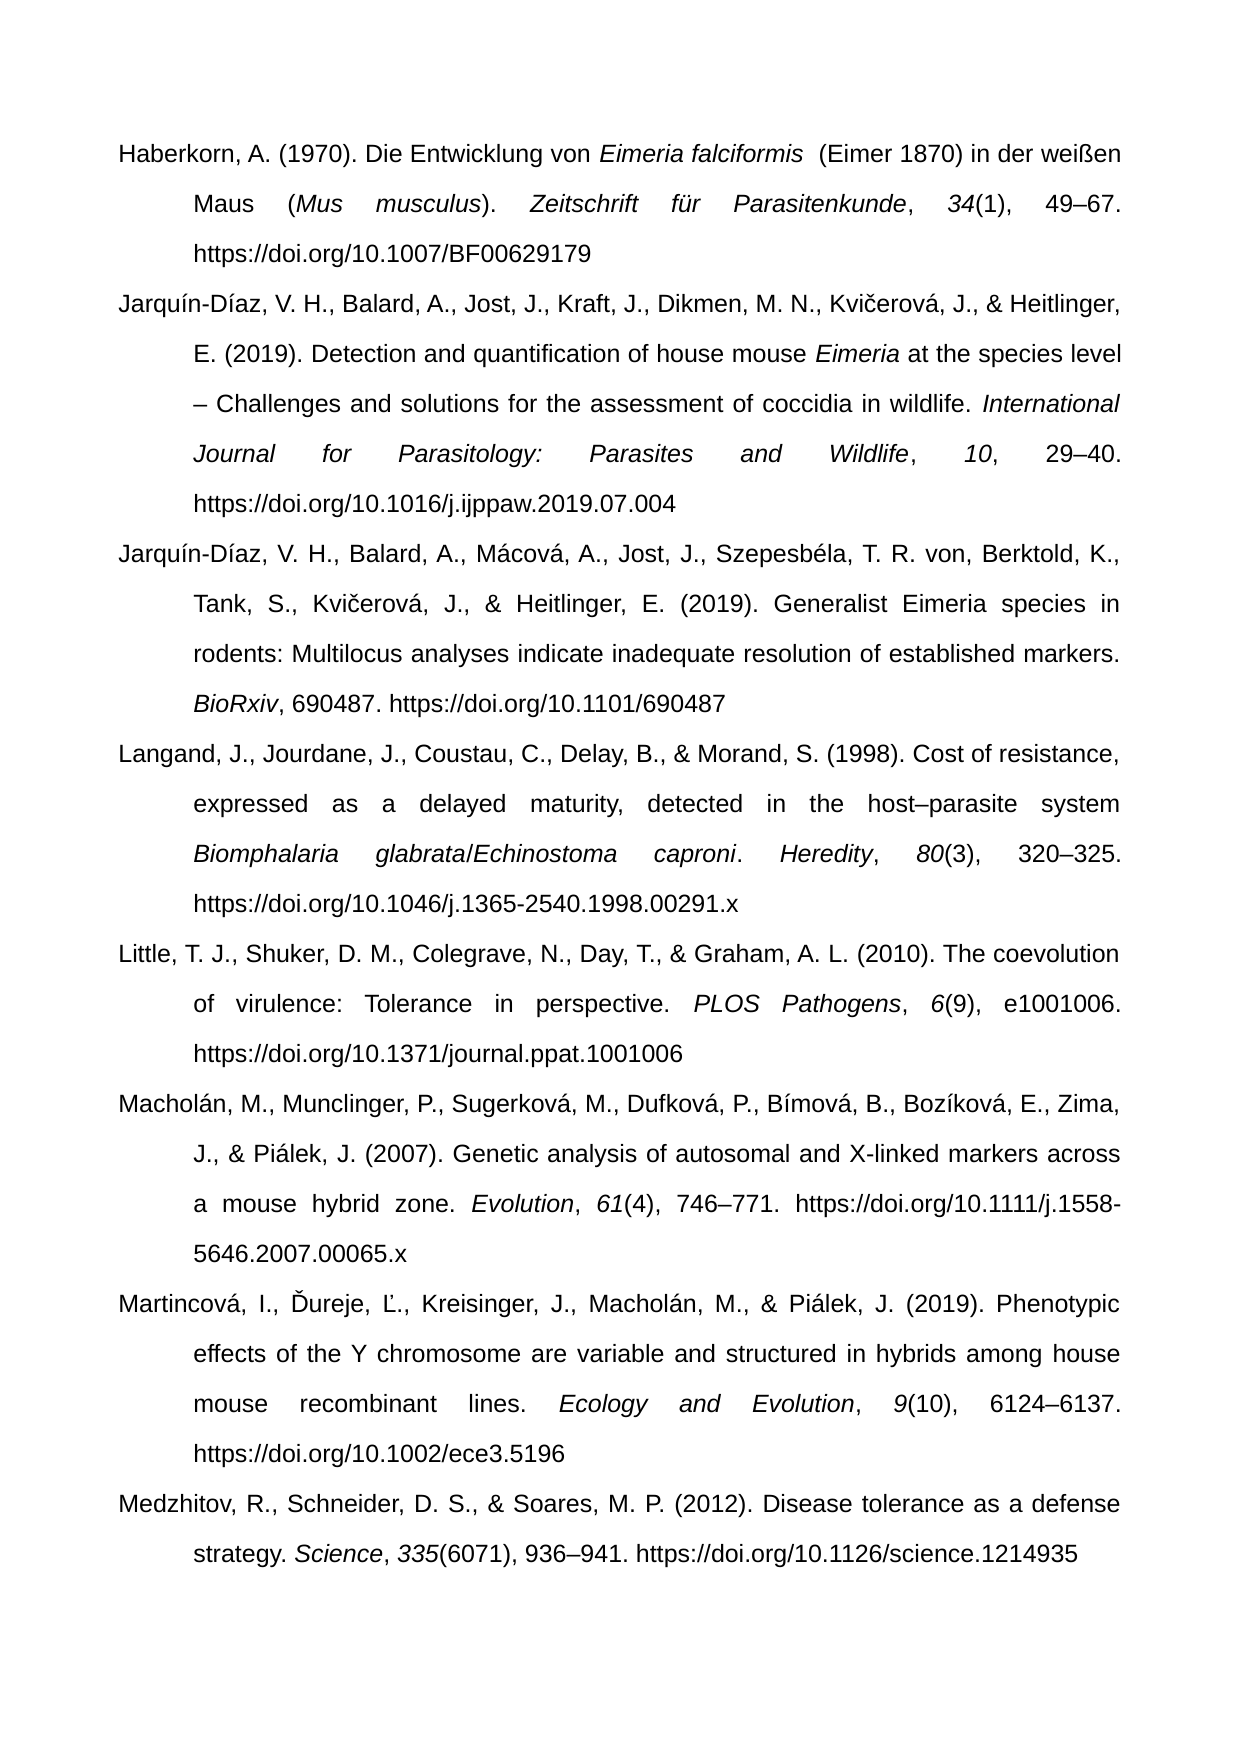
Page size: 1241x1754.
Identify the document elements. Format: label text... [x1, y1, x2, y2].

text Medzhitov, R., Schneider, D. S., & Soares, M. P. (2012). Disease tolerance as a defense strategy. Science, 335(6071), 936–941. https://doi.org/10.1126/science.1214935 [118, 1468, 1122, 1568]
text Haberkorn, A. (1970). Die Entwicklung von Eimeria falciformis (Eimer 1870) in der weißen Maus (Mus musculus). Zeitschrift für Parasitenkunde, 34(1), 49–67. https://doi.org/10.1007/BF00629179 [118, 118, 1122, 268]
text Martincová, I., Ďureje, Ľ., Kreisinger, J., Macholán, M., & Piálek, J. (2019). Phenotypic effects of the Y chromosome are variable and structured in hybrids among house mouse recombinant lines. Ecology and Evolution, 9(10), 6124–6137. https://doi.org/10.1002/ece3.5196 [118, 1268, 1122, 1468]
text Langand, J., Jourdane, J., Coustau, C., Delay, B., & Morand, S. (1998). Cost of resistance, expressed as a delayed maturity, detected in the host–parasite system Biomphalaria glabrata/Echinostoma caproni. Heredity, 80(3), 320–325. https://doi.org/10.1046/j.1365-2540.1998.00291.x [118, 718, 1122, 918]
text Jarquín-Díaz, V. H., Balard, A., Jost, J., Kraft, J., Dikmen, M. N., Kvičerová, J., & Heitlinger, E. (2019). Detection and quantification of house mouse Eimeria at the species level – Challenges and solutions for the assessment of coccidia in wildlife. International Journal for Parasitology: Parasites and Wildlife, 10, 29–40. https://doi.org/10.1016/j.ijppaw.2019.07.004 [118, 268, 1122, 518]
text Jarquín-Díaz, V. H., Balard, A., Mácová, A., Jost, J., Szepesbéla, T. R. von, Berktold, K., Tank, S., Kvičerová, J., & Heitlinger, E. (2019). Generalist Eimeria species in rodents: Multilocus analyses indicate inadequate resolution of established markers. BioRxiv, 690487. https://doi.org/10.1101/690487 [118, 518, 1122, 718]
text Macholán, M., Munclinger, P., Sugerková, M., Dufková, P., Bímová, B., Bozíková, E., Zima, J., & Piálek, J. (2007). Genetic analysis of autosomal and X-linked markers across a mouse hybrid zone. Evolution, 61(4), 746–771. https://doi.org/10.1111/j.1558-5646.2007.00065.x [118, 1068, 1122, 1268]
text Little, T. J., Shuker, D. M., Colegrave, N., Day, T., & Graham, A. L. (2010). The coevolution of virulence: Tolerance in perspective. PLOS Pathogens, 6(9), e1001006. https://doi.org/10.1371/journal.ppat.1001006 [118, 918, 1122, 1068]
